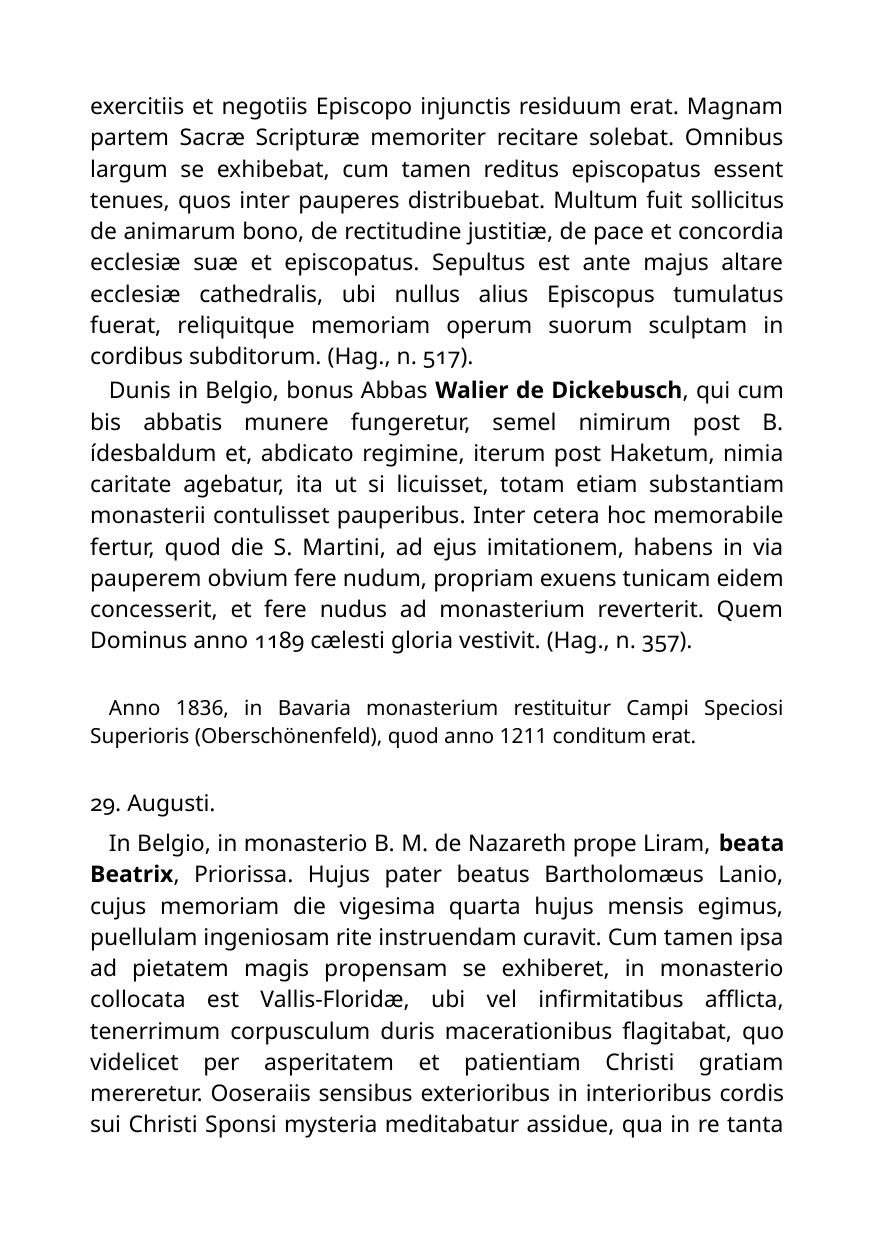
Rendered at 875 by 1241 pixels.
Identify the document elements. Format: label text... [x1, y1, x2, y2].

text 29. Augusti. [90, 787, 784, 818]
text In Belgio, in monasterio B. M. de Nazareth prope Liram, beata Beatrix, Priorissa. Hujus pater beatus Bartholomæus Lanio, cujus memoriam die vigesima quarta hujus mensis egimus, puellulam ingeniosam rite instruendam curavit. Cum tamen ipsa ad pietatem magis propensam se exhiberet, in monasterio collocata est Vallis-Floridæ, ubi vel infirmitatibus afflicta, tenerrimum corpusculum duris macerationibus flagi­tabat, quo videlicet per asperitatem et patientiam Christi gratiam mereretur. Ooseraiis sensibus exterioribus in interio­ribus cordis sui Christi Sponsi mysteria meditabatur assidue, qua in re tanta [90, 827, 784, 1140]
text exercitiis et negotiis Episcopo injunctis residuum erat. Magnam partem Sacræ Scripturæ memoriter recitare solebat. Omnibus largum se exhibebat, cum tamen reditus episcopatus essent tenues, quos inter pauperes distri­buebat. Multum fuit sollicitus de animarum bono, de rectitu­dine justitiæ, de pace et concordia ecclesiæ suæ et episcopatus. Sepultus est ante majus altare ecclesiæ cathedralis, ubi nullus alius Episcopus tumulatus fuerat, reliquitque memoriam operum suorum sculptam in cordibus subditorum. (Hag., n. 517). [90, 90, 784, 371]
text Dunis in Belgio, bonus Abbas Walier de Dickebusch, qui cum bis abbatis munere fungeretur, semel nimirum post B. ídesbaldum et, abdicato regimine, iterum post Haketum, nimia caritate agebatur, ita ut si licuisset, totam etiam sub­stantiam monasterii contulisset pauperibus. Inter cetera hoc memorabile fertur, quod die S. Martini, ad ejus imitationem, habens in via pauperem obvium fere nudum, propriam exuens tunicam eidem concesserit, et fere nudus ad monasterium reverterit. Quem Dominus anno 1189 cælesti gloria vestivit. (Hag., n. 357). [90, 374, 784, 656]
text Anno 1836, in Bavaria monasterium restituitur Campi Speciosi Superioris (Oberschönenfeld), quod anno 1211 conditum erat. [90, 693, 784, 750]
